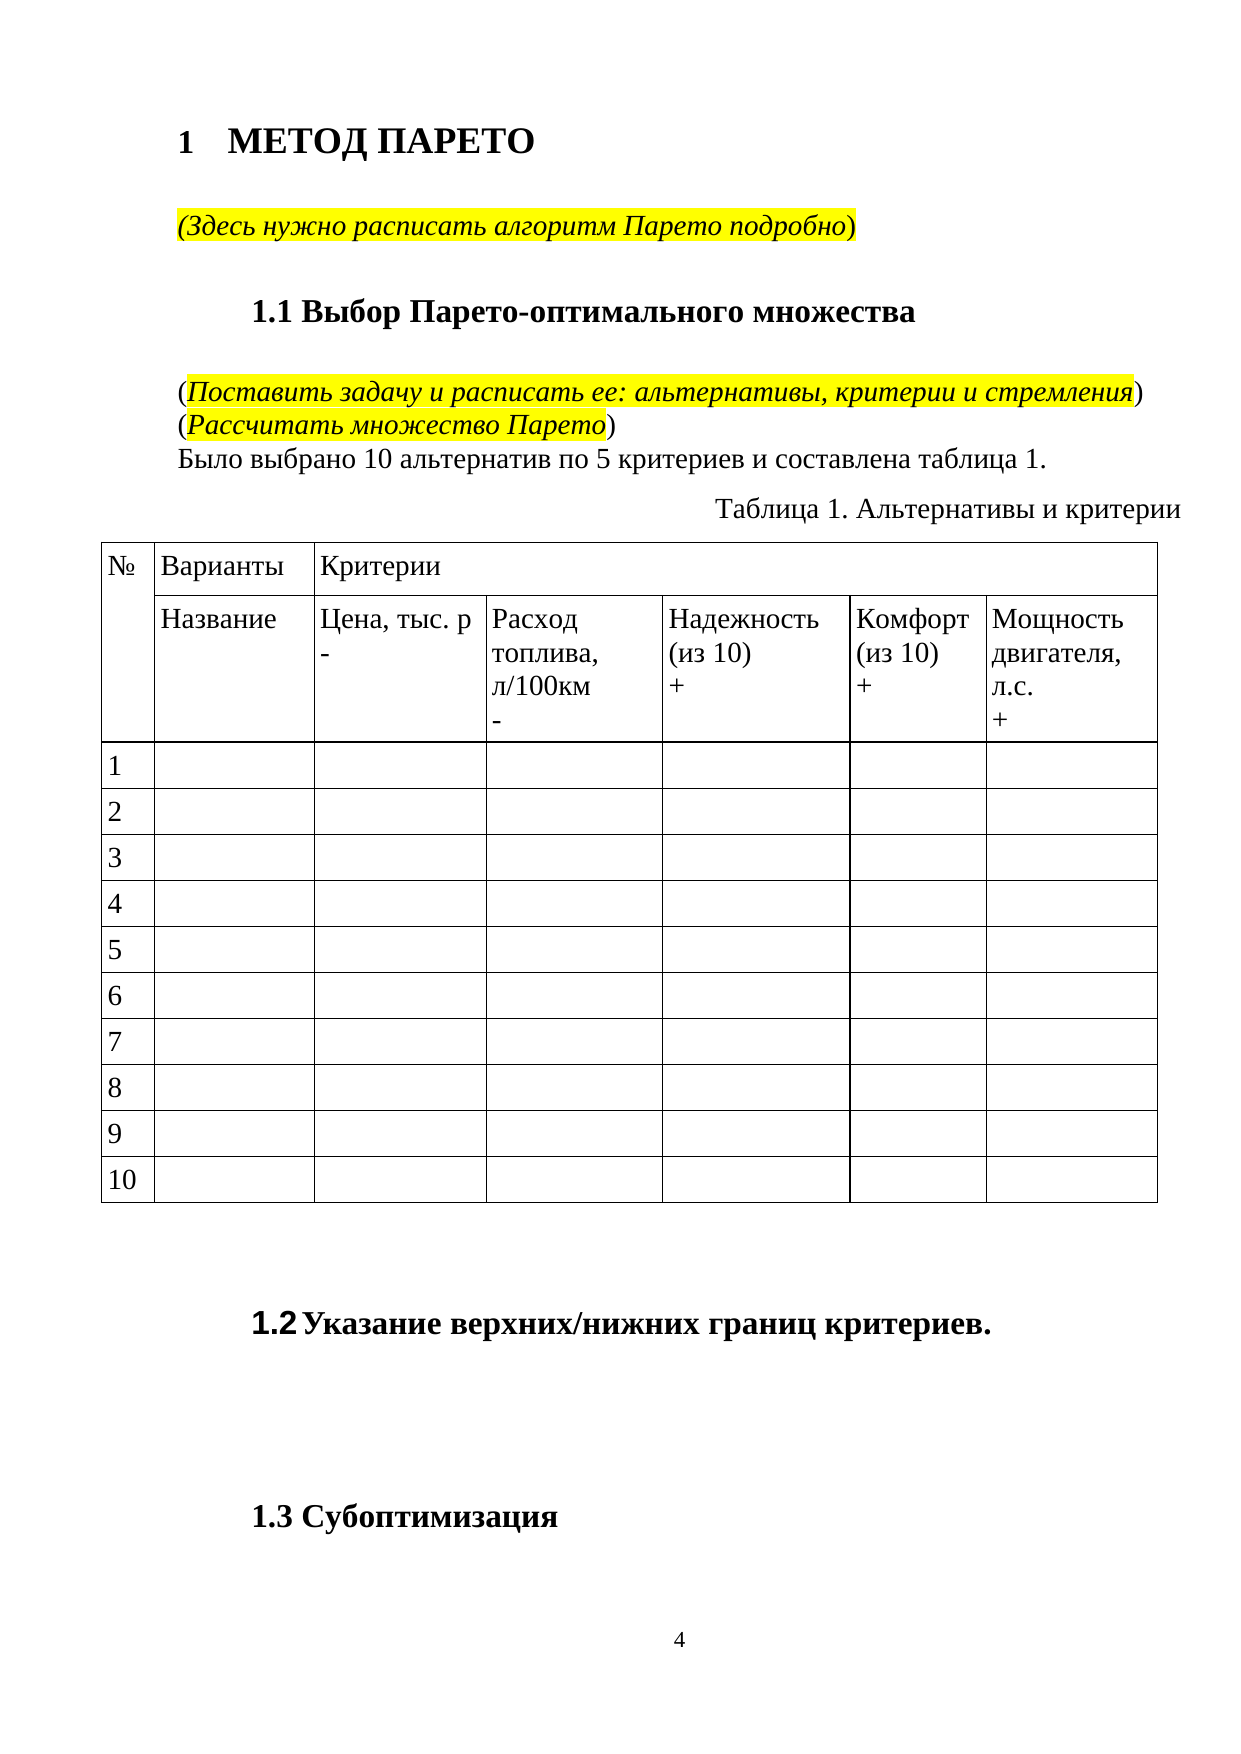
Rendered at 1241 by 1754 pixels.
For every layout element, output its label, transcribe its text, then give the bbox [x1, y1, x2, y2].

table_cell [155, 743, 314, 787]
table_cell 3 [102, 835, 154, 879]
text (Поставить задачу и расписать ее: альтернативы, критерии и стремления) [177, 374, 1181, 407]
table_cell [487, 789, 662, 833]
table_cell [487, 881, 662, 926]
table_cell [315, 789, 486, 833]
table_cell 6 [102, 973, 154, 1018]
table_cell [987, 1065, 1157, 1110]
table_cell 1 [102, 743, 154, 787]
table_cell [315, 835, 486, 879]
table_cell [155, 1157, 314, 1202]
table_cell Комфорт (из 10) + [851, 596, 986, 741]
table_cell [315, 927, 486, 972]
table_cell Цена, тыс. р - [315, 596, 486, 741]
table_cell [851, 1111, 986, 1156]
table_cell [987, 1019, 1157, 1064]
table_cell [663, 789, 849, 833]
table_cell [987, 743, 1157, 787]
table_cell [487, 927, 662, 972]
table_cell [155, 927, 314, 972]
text (Здесь нужно расписать алгоритм Парето подробно) [177, 208, 1181, 241]
table_cell [315, 1111, 486, 1156]
table_cell Название [155, 596, 314, 741]
table_cell 7 [102, 1019, 154, 1064]
table_cell [987, 973, 1157, 1018]
table_cell [155, 973, 314, 1018]
table_cell [487, 1019, 662, 1064]
table_header Варианты [155, 543, 314, 595]
table_cell [155, 1019, 314, 1064]
table_cell 5 [102, 927, 154, 972]
table_cell [851, 927, 986, 972]
table_cell [315, 881, 486, 926]
table_cell [987, 835, 1157, 879]
table_cell [155, 1111, 314, 1156]
table_cell [663, 881, 849, 926]
table_cell [487, 1065, 662, 1110]
text Таблица 1. Альтернативы и критерии [177, 491, 1181, 525]
table_cell Мощность двигателя, л.с. + [987, 596, 1157, 741]
table_cell Надежность (из 10) + [663, 596, 849, 741]
table_cell [851, 881, 986, 926]
table_cell [663, 1111, 849, 1156]
table_cell [155, 835, 314, 879]
table_cell [315, 1157, 486, 1202]
table_cell [315, 973, 486, 1018]
table_cell [663, 743, 849, 787]
table_cell [851, 835, 986, 879]
table_cell [851, 973, 986, 1018]
table_cell [851, 789, 986, 833]
table_cell 4 [102, 881, 154, 926]
table_cell [851, 743, 986, 787]
table_cell Расход топлива, л/100км - [487, 596, 662, 741]
table_cell [663, 835, 849, 879]
title МЕТОД ПАРЕТО [177, 118, 1181, 161]
table_cell [663, 1019, 849, 1064]
table_cell 10 [102, 1157, 154, 1202]
table_cell [663, 1065, 849, 1110]
table_cell [851, 1157, 986, 1202]
table_cell [987, 927, 1157, 972]
table_cell [851, 1065, 986, 1110]
table_cell [155, 1065, 314, 1110]
table_cell [663, 1157, 849, 1202]
table_cell [487, 1157, 662, 1202]
table_cell 2 [102, 789, 154, 833]
table_cell [987, 881, 1157, 926]
table_cell [487, 973, 662, 1018]
table_cell [663, 927, 849, 972]
subtitle 1.3 Субоптимизация [177, 1496, 1181, 1534]
table_cell [851, 1019, 986, 1064]
table_cell 8 [102, 1065, 154, 1110]
text (Рассчитать множество Парето) [177, 407, 1181, 441]
table_cell [155, 881, 314, 926]
table_cell [315, 743, 486, 787]
text Было выбрано 10 альтернатив по 5 критериев и составлена таблица 1. [177, 441, 1181, 474]
table_cell [487, 835, 662, 879]
table_cell [663, 973, 849, 1018]
table_cell [315, 1065, 486, 1110]
table_cell [487, 743, 662, 787]
table_header Критерии [315, 543, 1157, 595]
table_cell [987, 1157, 1157, 1202]
table_cell [487, 1111, 662, 1156]
subtitle Указание верхних/нижних границ критериев. [251, 1303, 1181, 1342]
table_cell [987, 1111, 1157, 1156]
table_cell [987, 789, 1157, 833]
table_header № [102, 543, 154, 741]
table_cell 9 [102, 1111, 154, 1156]
subtitle Выбор Парето-оптимального множества [251, 291, 1181, 330]
table_cell [315, 1019, 486, 1064]
table_cell [155, 789, 314, 833]
